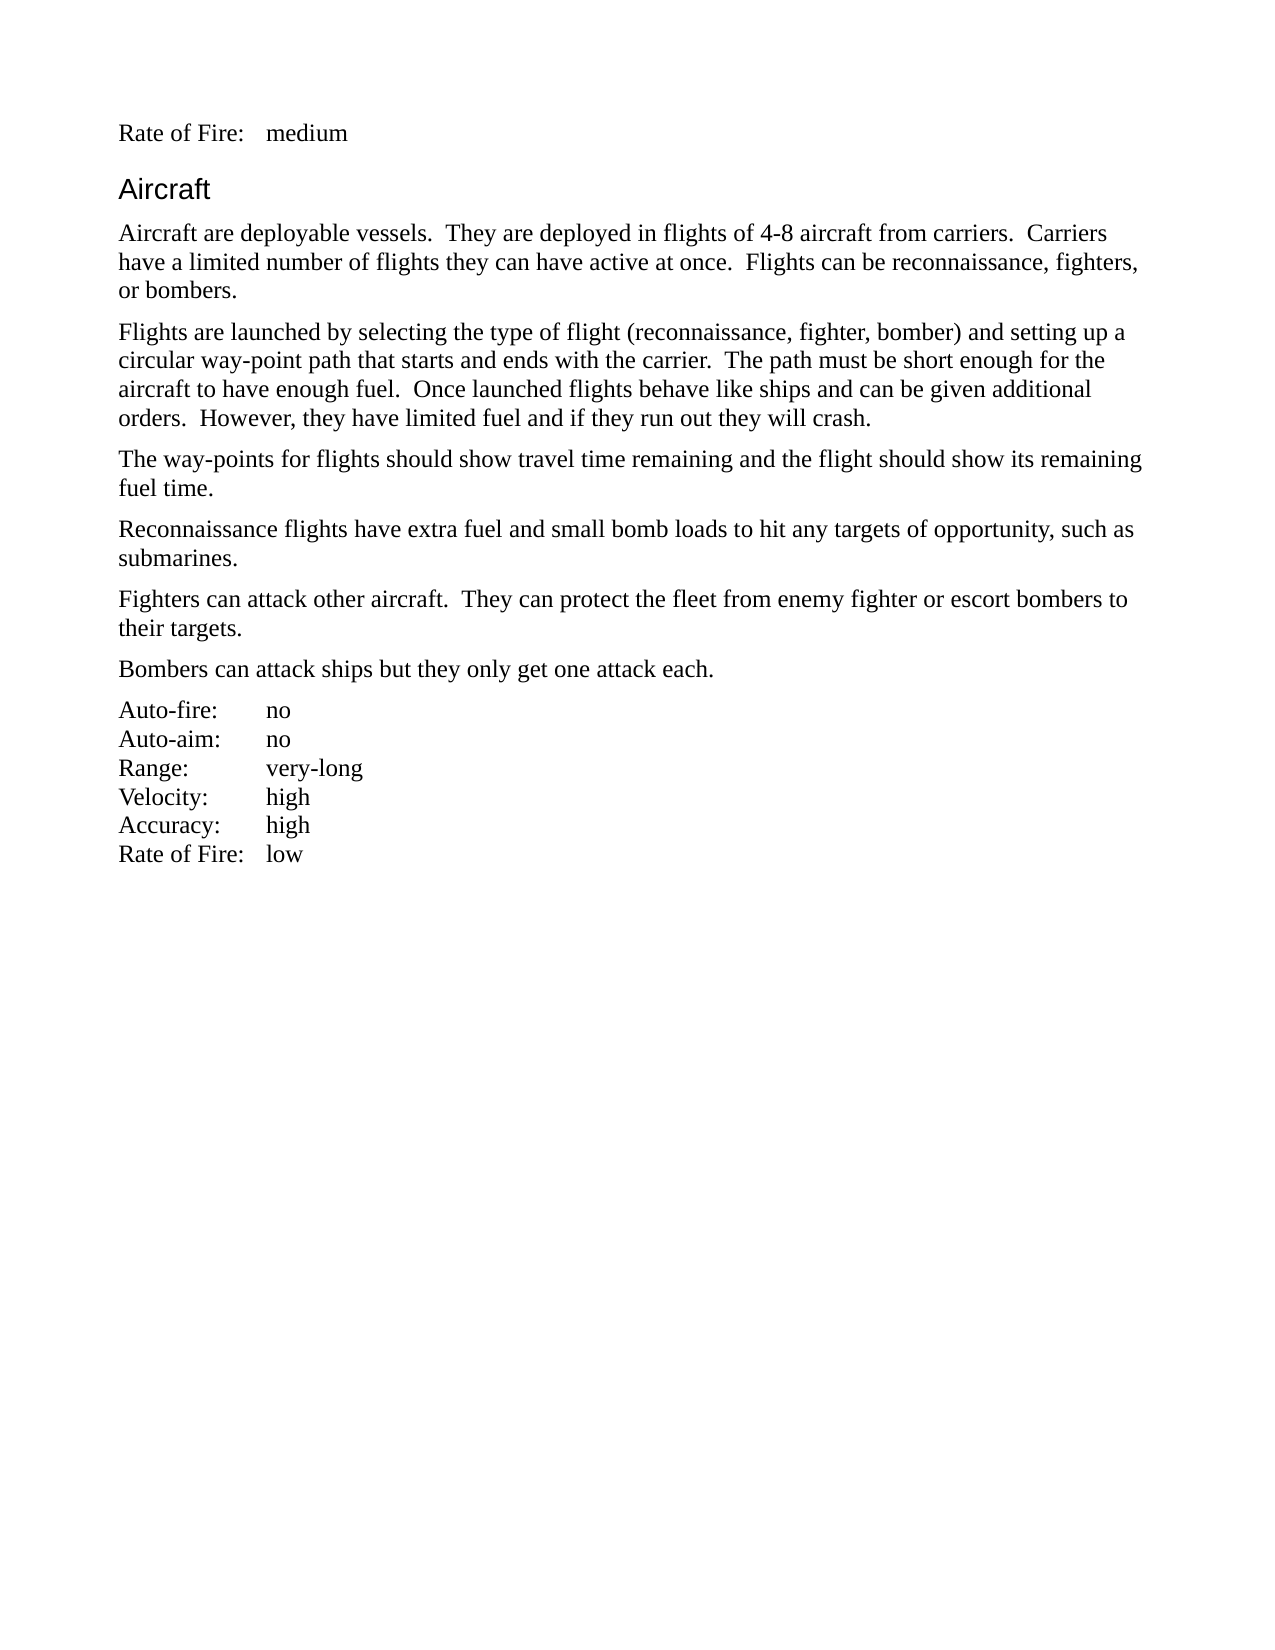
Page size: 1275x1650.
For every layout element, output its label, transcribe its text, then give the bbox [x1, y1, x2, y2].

text Accuracy: high [118, 810, 1157, 839]
text The way-points for flights should show travel time remaining and the flight should show its remaining fuel time. [118, 444, 1157, 502]
text Bombers can attack ships but they only get one attack each. [118, 654, 1157, 683]
text Auto-aim: no [118, 724, 1157, 753]
text Reconnaissance flights have extra fuel and small bomb loads to hit any targets of opportunity, such as submarines. [118, 514, 1157, 572]
text Rate of Fire: low [118, 839, 1157, 868]
text Range: very-long [118, 753, 1157, 782]
text Flights are launched by selecting the type of flight (reconnaissance, fighter, bomber) and setting up a circular way-point path that starts and ends with the carrier. The path must be short enough for the aircraft to have enough fuel. Once launched flights behave like ships and can be given additional orders. However, they have limited fuel and if they run out they will crash. [118, 317, 1157, 432]
text Fighters can attack other aircraft. They can protect the fleet from enemy fighter or escort bombers to their targets. [118, 584, 1157, 642]
text Velocity: high [118, 782, 1157, 810]
text Auto-fire: no [118, 695, 1157, 724]
text Rate of Fire: medium [118, 118, 1157, 147]
text Aircraft are deployable vessels. They are deployed in flights of 4-8 aircraft from carriers. Carriers have a limited number of flights they can have active at once. Flights can be reconnaissance, fighters, or bombers. [118, 218, 1157, 304]
subtitle Aircraft [118, 172, 1157, 205]
